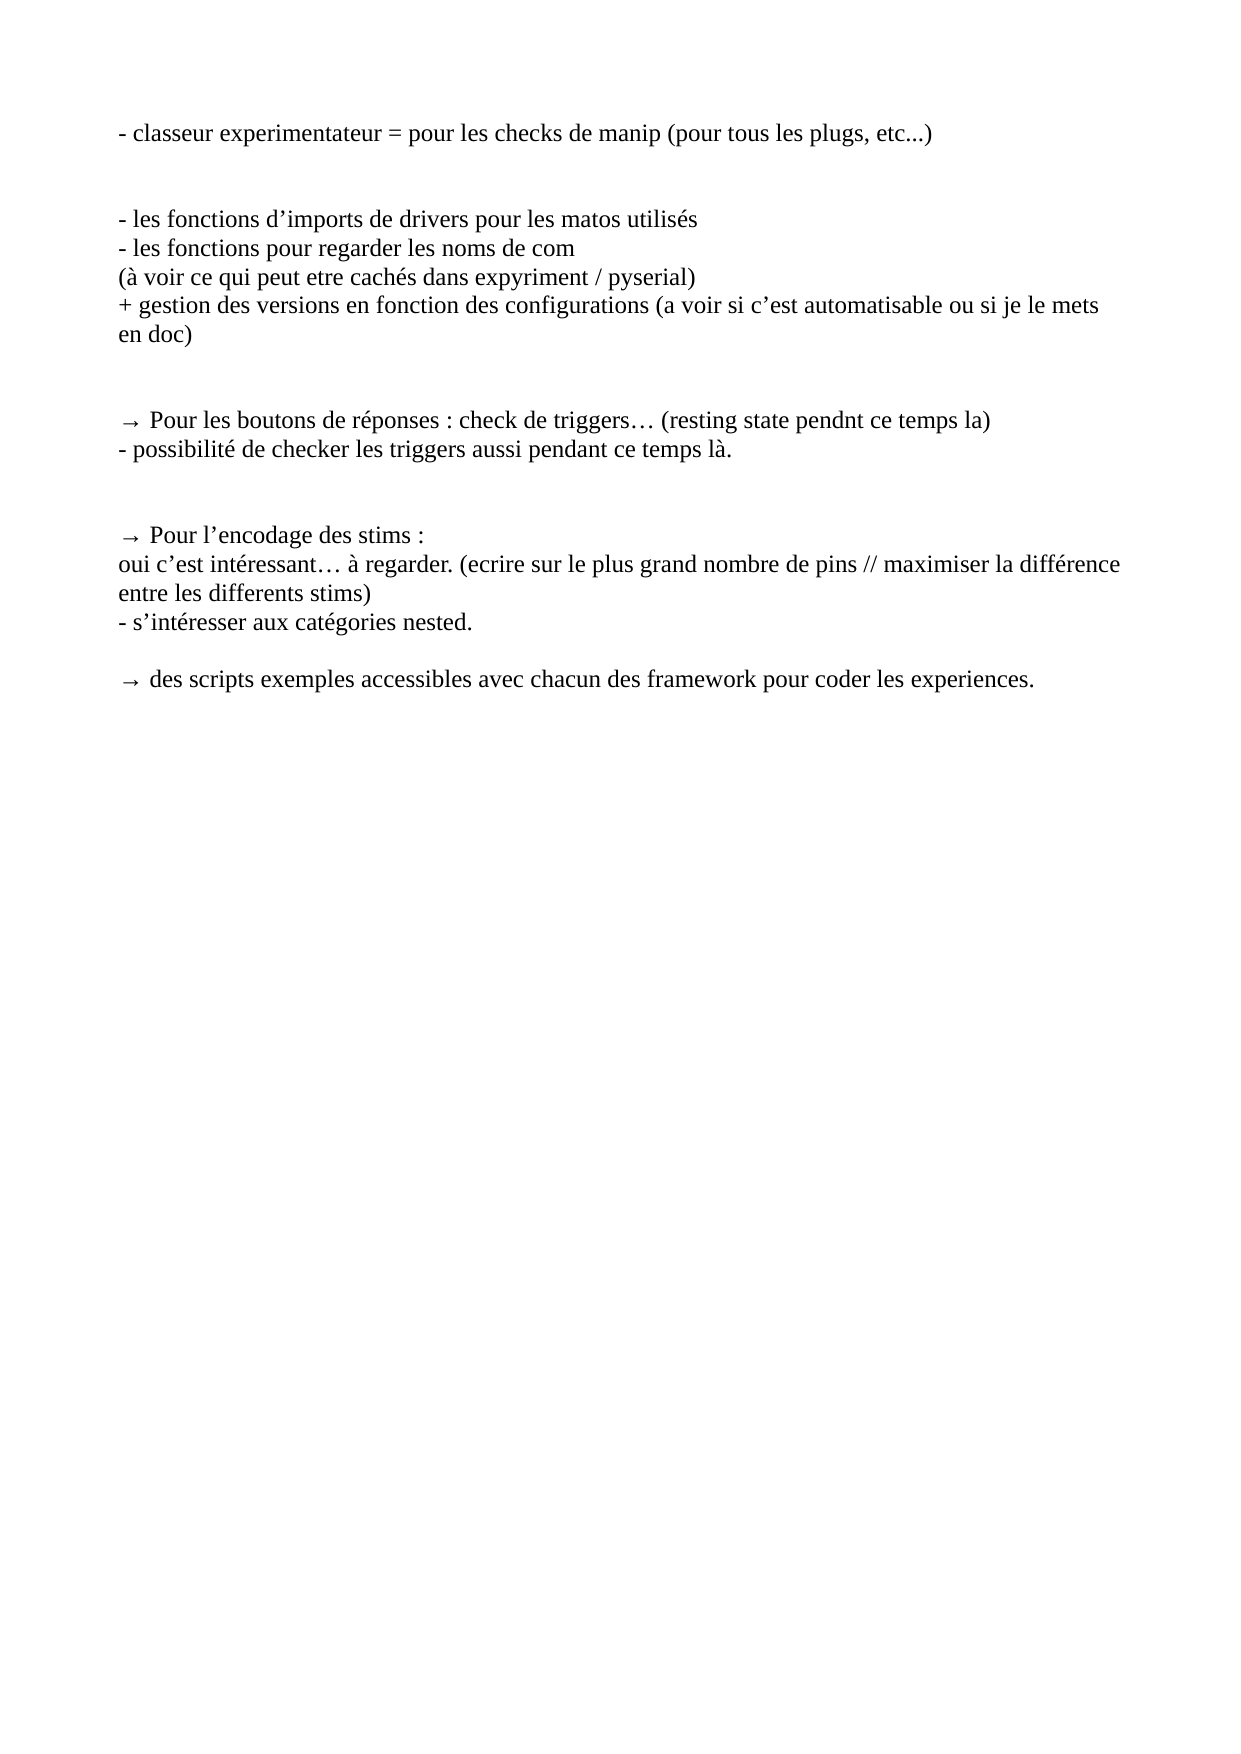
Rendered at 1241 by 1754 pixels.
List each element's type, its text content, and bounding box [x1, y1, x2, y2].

text → Pour les boutons de réponses : check de triggers… (resting state pendnt ce temps la) [118, 406, 1122, 434]
text oui c’est intéressant… à regarder. (ecrire sur le plus grand nombre de pins // maximiser la différence entre les differents stims) [118, 549, 1122, 607]
text → des scripts exemples accessibles avec chacun des framework pour coder les experiences. [118, 664, 1122, 693]
text - possibilité de checker les triggers aussi pendant ce temps là. [118, 434, 1122, 463]
text - classeur experimentateur = pour les checks de manip (pour tous les plugs, etc...) [118, 118, 1122, 147]
text + gestion des versions en fonction des configurations (a voir si c’est automatisable ou si je le mets en doc) [118, 291, 1122, 348]
text - les fonctions d’imports de drivers pour les matos utilisés [118, 204, 1122, 233]
text (à voir ce qui peut etre cachés dans expyriment / pyserial) [118, 262, 1122, 291]
text - s’intéresser aux catégories nested. [118, 607, 1122, 636]
text → Pour l’encodage des stims : [118, 521, 1122, 549]
text - les fonctions pour regarder les noms de com [118, 233, 1122, 262]
